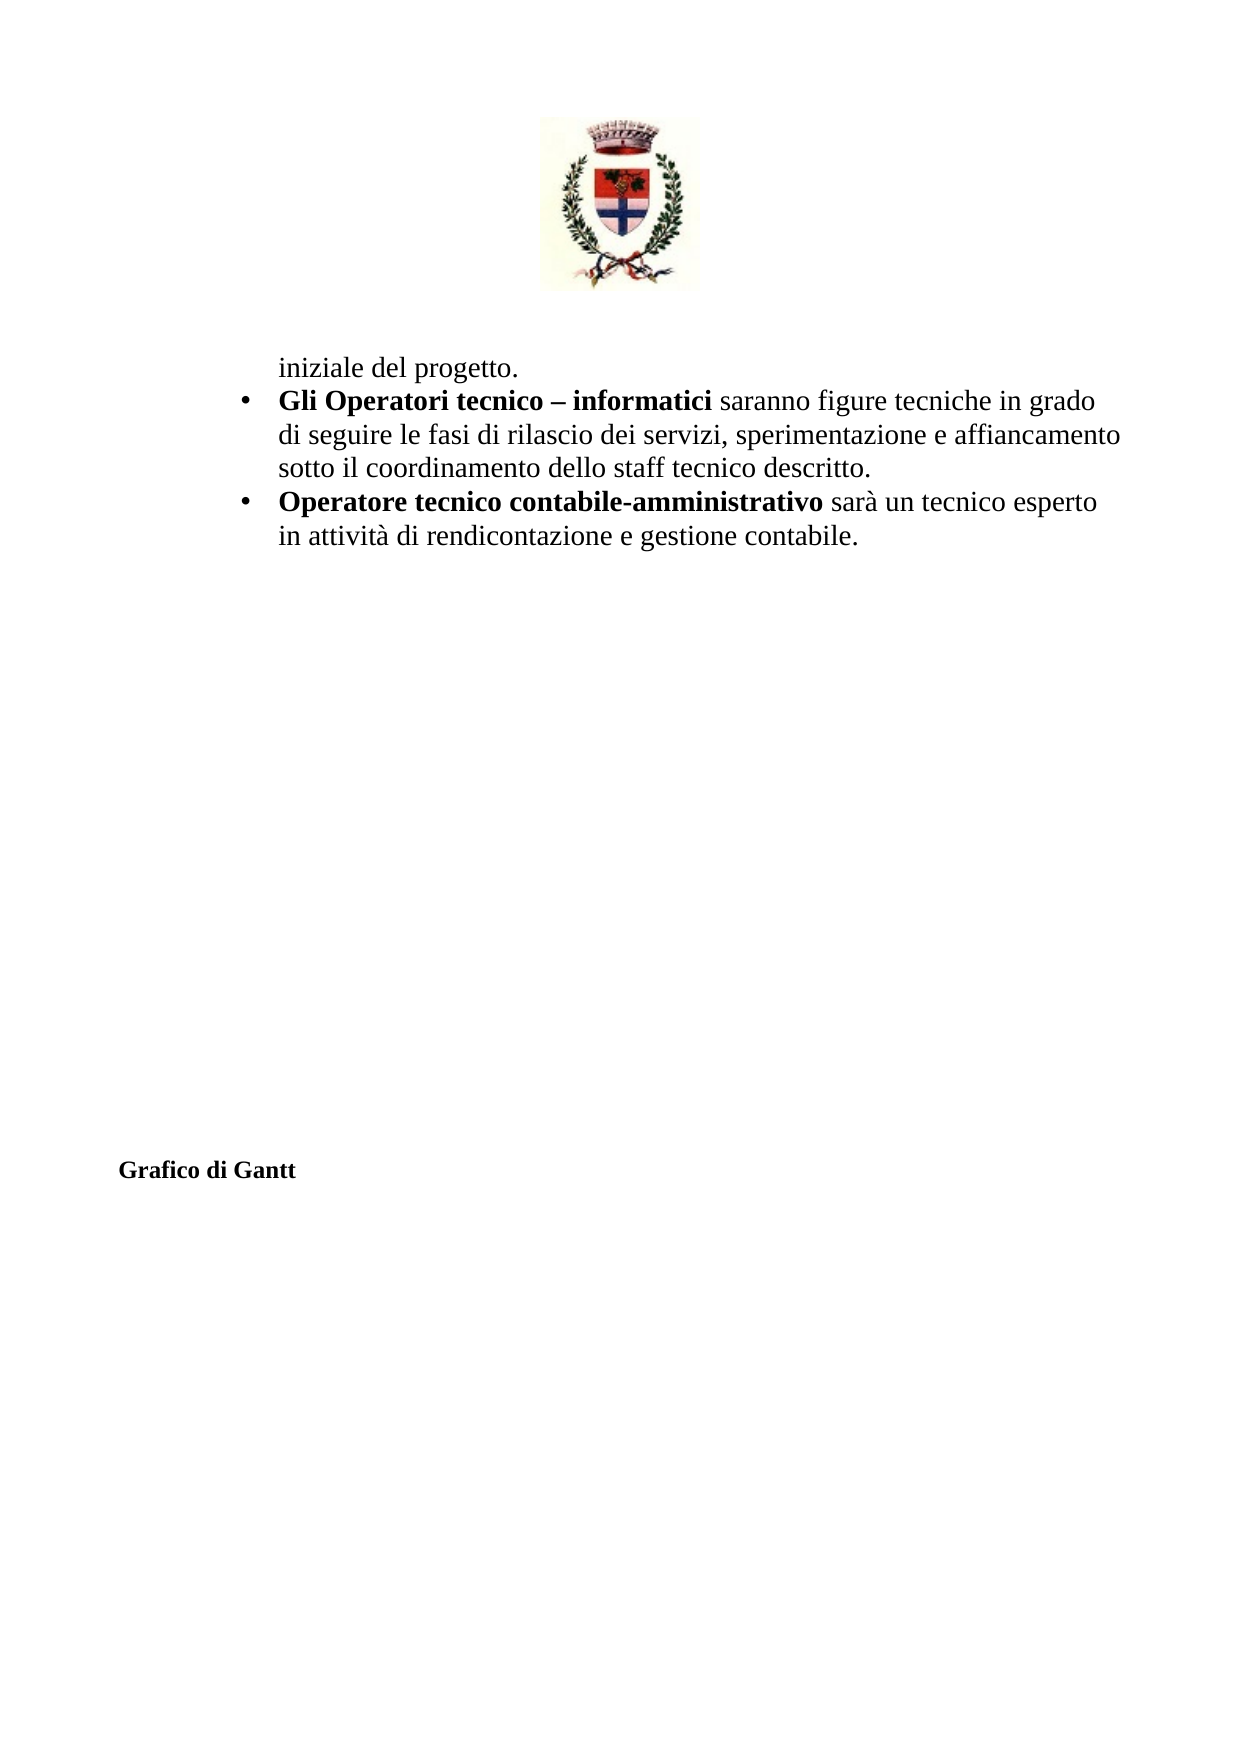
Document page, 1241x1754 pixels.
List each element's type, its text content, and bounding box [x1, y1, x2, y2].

text Grafico di Gantt [118, 1155, 1122, 1184]
list Operatore tecnico contabile-amministrativo sarà un tecnico esperto in attività di rendicontazione e gestione contabile. [241, 484, 1122, 551]
picture [540, 117, 700, 291]
list iniziale del progetto. [241, 350, 1122, 383]
list Gli Operatori tecnico – informatici saranno figure tecniche in grado di seguire le fasi di rilascio dei servizi, sperimentazione e affiancamento sotto il coordinamento dello staff tecnico descritto. [241, 383, 1122, 484]
